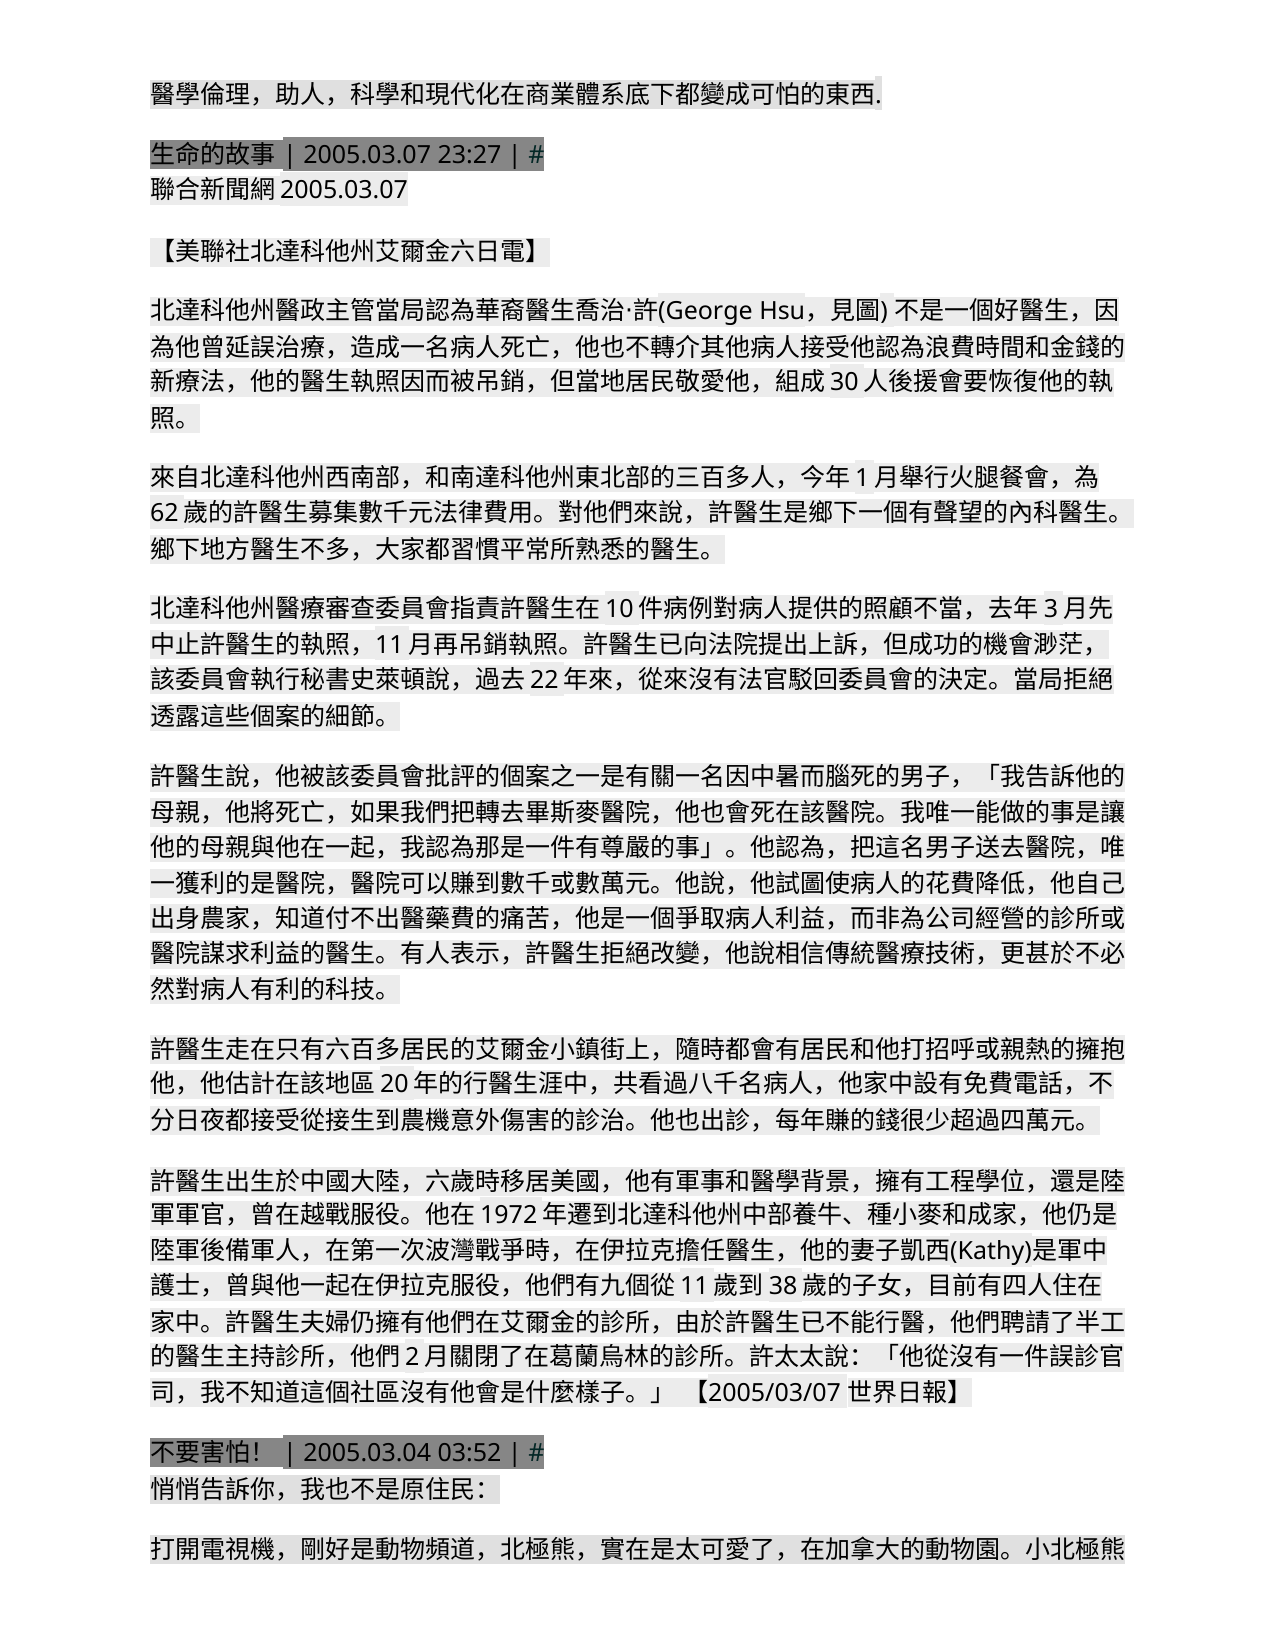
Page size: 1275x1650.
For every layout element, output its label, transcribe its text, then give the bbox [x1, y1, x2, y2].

text 悄悄告訴你，我也不是原住民： [150, 1469, 1125, 1504]
text 打開電視機，剛好是動物頻道，北極熊，實在是太可愛了，在加拿大的動物園。小北極熊 [150, 1529, 1125, 1564]
text 醫學倫理，助人，科學和現代化在商業體系底下都變成可怕的東西. [150, 75, 1125, 110]
text 不要害怕！ | 2005.03.04 03:52 | # [150, 1433, 1125, 1469]
text 北達科他州醫政主管當局認為華裔醫生喬治‧許(George Hsu，見圖) 不是一個好醫生，因為他曾延誤治療，造成一名病人死亡，他也不轉介其他病人接受他認為浪費時間和金錢的新療法，他的醫生執照因而被吊銷，但當地居民敬愛他，組成30人後援會要恢復他的執照。 [150, 292, 1125, 433]
text 【美聯社北達科他州艾爾金六日電】 [150, 231, 1125, 267]
text 生命的故事 | 2005.03.07 23:27 | # [150, 135, 1125, 171]
text 來自北達科他州西南部，和南達科他州東北部的三百多人，今年1月舉行火腿餐會，為62歲的許醫生募集數千元法律費用。對他們來說，許醫生是鄉下一個有聲望的內科醫生。鄉下地方醫生不多，大家都習慣平常所熟悉的醫生。 [150, 458, 1125, 564]
text 聯合新聞網2005.03.07 [150, 171, 1125, 206]
text 許醫生說，他被該委員會批評的個案之一是有關一名因中暑而腦死的男子，「我告訴他的母親，他將死亡，如果我們把轉去畢斯麥醫院，他也會死在該醫院。我唯一能做的事是讓他的母親與他在一起，我認為那是一件有尊嚴的事」。他認為，把這名男子送去醫院，唯一獲利的是醫院，醫院可以賺到數千或數萬元。他說，他試圖使病人的花費降低，他自己出身農家，知道付不出醫藥費的痛苦，他是一個爭取病人利益，而非為公司經營的診所或醫院謀求利益的醫生。有人表示，許醫生拒絕改變，他說相信傳統醫療技術，更甚於不必然對病人有利的科技。 [150, 756, 1125, 1004]
text 北達科他州醫療審查委員會指責許醫生在10件病例對病人提供的照顧不當，去年3月先中止許醫生的執照，11月再吊銷執照。許醫生已向法院提出上訴，但成功的機會渺茫，該委員會執行秘書史萊頓說，過去22年來，從來沒有法官駁回委員會的決定。當局拒絕透露這些個案的細節。 [150, 589, 1125, 731]
text 許醫生走在只有六百多居民的艾爾金小鎮街上，隨時都會有居民和他打招呼或親熱的擁抱他，他估計在該地區20年的行醫生涯中，共看過八千名病人，他家中設有免費電話，不分日夜都接受從接生到農機意外傷害的診治。他也出診，每年賺的錢很少超過四萬元。 [150, 1029, 1125, 1135]
text 許醫生出生於中國大陸，六歲時移居美國，他有軍事和醫學背景，擁有工程學位，還是陸軍軍官，曾在越戰服役。他在1972年遷到北達科他州中部養牛、種小麥和成家，他仍是陸軍後備軍人，在第一次波灣戰爭時，在伊拉克擔任醫生，他的妻子凱西(Kathy)是軍中護士，曾與他一起在伊拉克服役，他們有九個從11歲到38歲的子女，目前有四人住在家中。許醫生夫婦仍擁有他們在艾爾金的診所，由於許醫生已不能行醫，他們聘請了半工的醫生主持診所，他們2月關閉了在葛蘭烏林的診所。許太太說：「他從沒有一件誤診官司，我不知道這個社區沒有他會是什麼樣子。」 【2005/03/07 世界日報】 [150, 1160, 1125, 1408]
